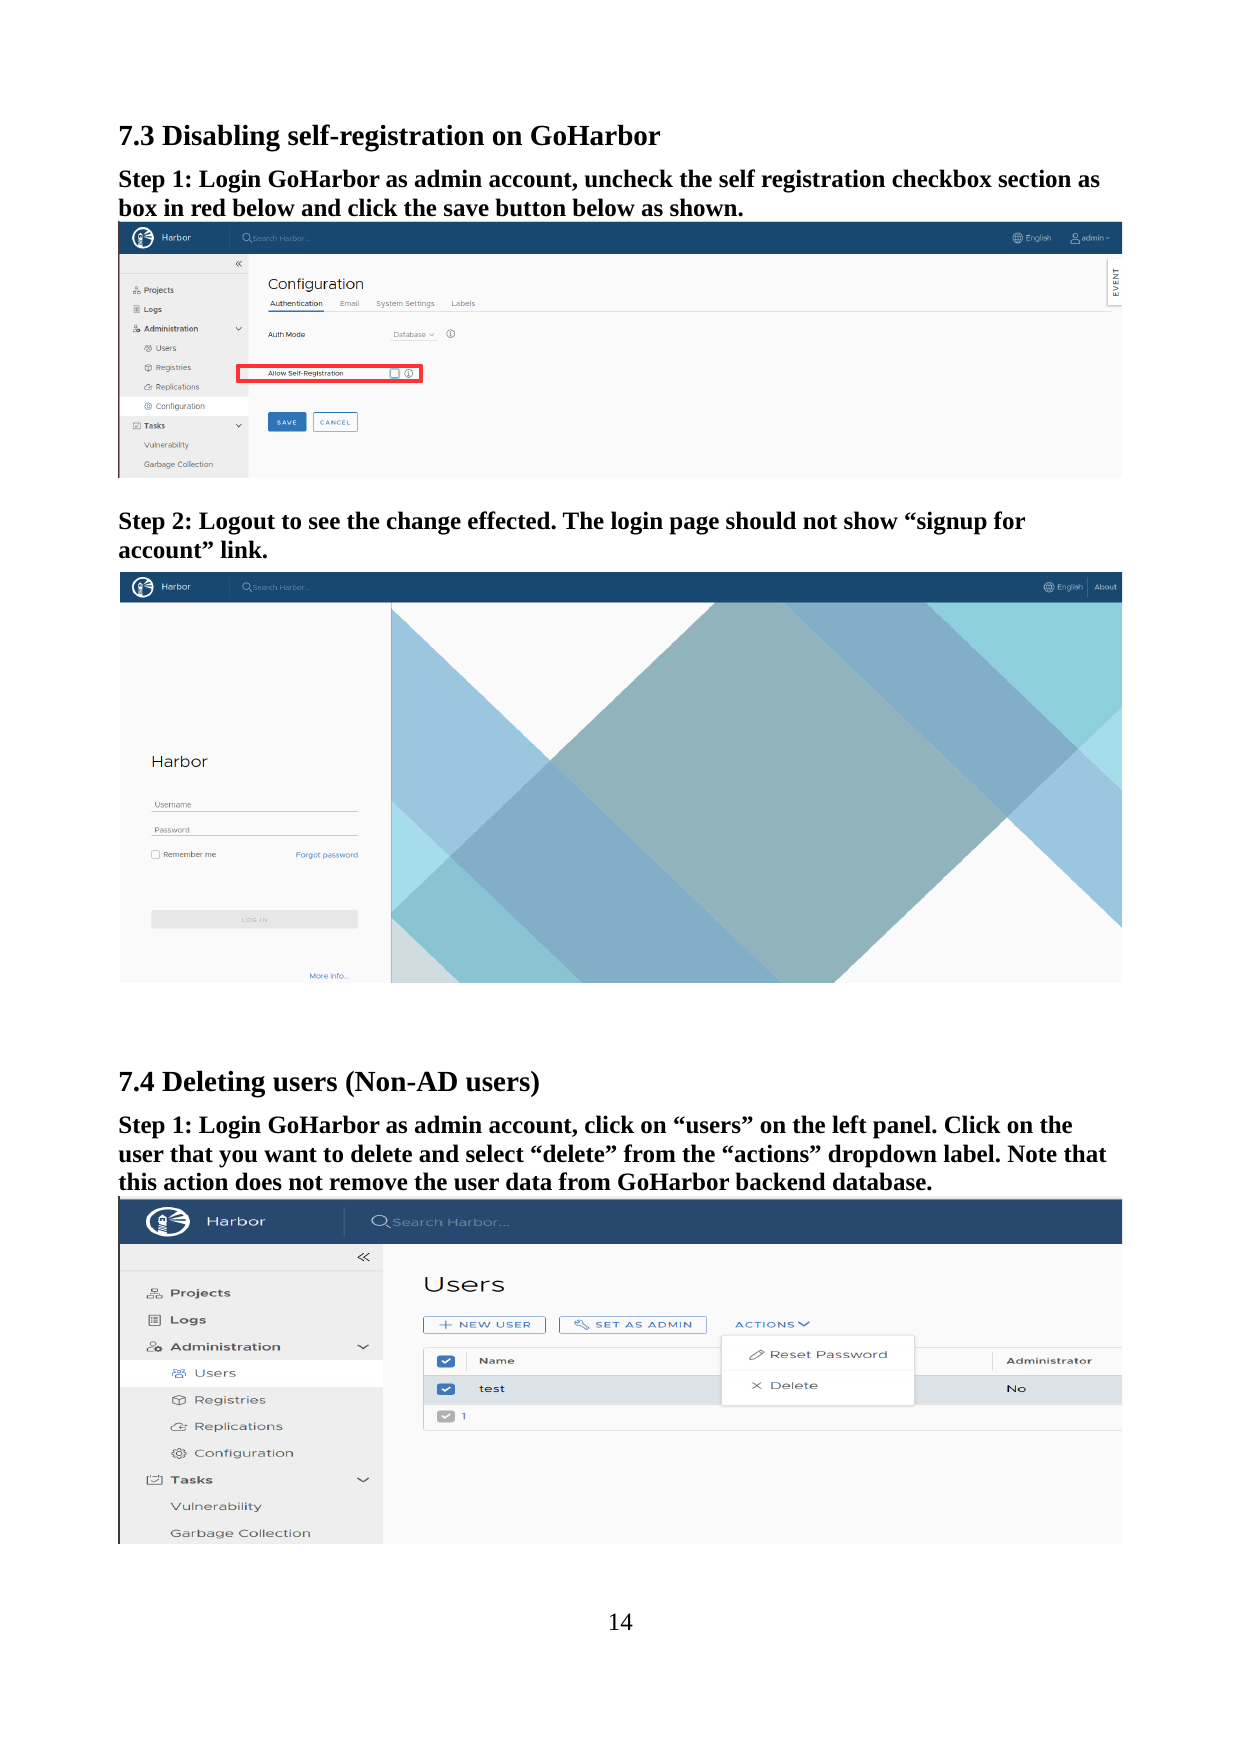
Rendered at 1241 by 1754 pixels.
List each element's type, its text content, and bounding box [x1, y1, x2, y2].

picture [118, 1196, 1123, 1544]
picture [118, 221, 1123, 478]
picture [120, 572, 1123, 983]
subtitle 7.4 Deleting users (Non-AD users) [118, 1064, 1122, 1097]
subtitle 7.3 Disabling self-registration on GoHarbor [118, 118, 1122, 152]
text Step 2: Logout to see the change effected. The login page should not show “signup for account” link. [118, 506, 1122, 564]
text Step 1: Login GoHarbor as admin account, click on “users” on the left panel. Click on the user that you want to delete and select “delete” from the “actions” dropdown label. Note that this action does not remove the user data from GoHarbor backend database. [118, 1110, 1122, 1196]
text Step 1: Login GoHarbor as admin account, uncheck the self registration checkbox section as box in red below and click the save button below as shown. [118, 164, 1122, 221]
